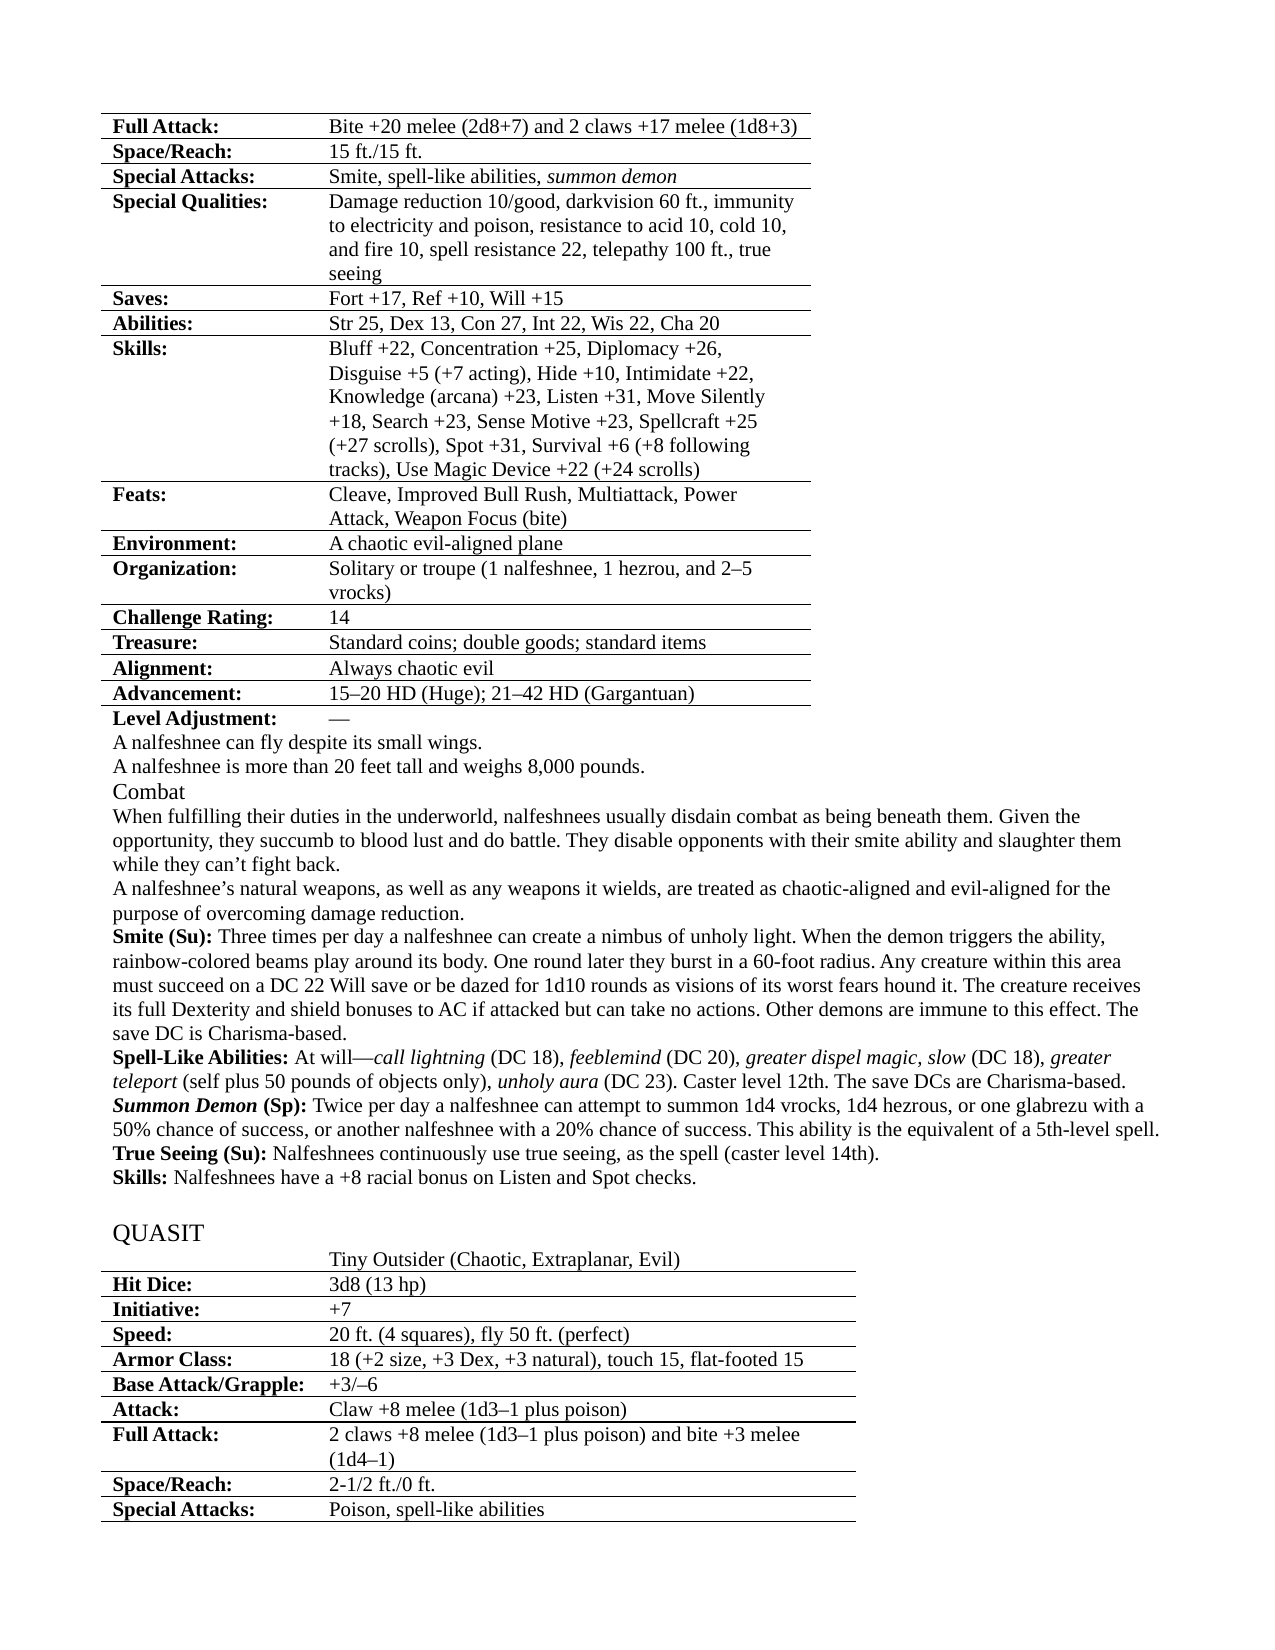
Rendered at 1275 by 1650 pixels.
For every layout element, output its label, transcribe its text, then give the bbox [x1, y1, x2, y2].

table_cell Damage reduction 10/good, darkvision 60 ft., immunity to electricity and poison, resistance to acid 10, cold 10, and fire 10, spell resistance 22, telepathy 100 ft., true seeing [318, 189, 811, 285]
table_cell Full Attack: [101, 114, 317, 138]
text True Seeing (Su): Nalfeshnees continuously use true seeing, as the spell (caster level 14th). [112, 1141, 1162, 1165]
table_cell Speed: [101, 1322, 318, 1346]
text QUASIT [112, 1218, 1162, 1247]
table_cell Level Adjustment: [101, 706, 317, 730]
table_header [101, 1247, 318, 1271]
table_cell 3d8 (13 hp) [318, 1272, 856, 1296]
table_cell 20 ft. (4 squares), fly 50 ft. (perfect) [318, 1322, 856, 1346]
table_cell Standard coins; double goods; standard items [318, 630, 811, 654]
table_cell Attack: [101, 1397, 318, 1421]
table_cell Cleave, Improved Bull Rush, Multiattack, Power Attack, Weapon Focus (bite) [318, 482, 811, 530]
table_cell 2 claws +8 melee (1d3–1 plus poison) and bite +3 melee (1d4–1) [318, 1423, 856, 1471]
text Summon Demon (Sp): Twice per day a nalfeshnee can attempt to summon 1d4 vrocks, 1d4 hezrous, or one glabrezu with a 50% chance of success, or another nalfeshnee with a 20% chance of success. This ability is the equivalent of a 5th-level spell. [112, 1093, 1162, 1141]
text A nalfeshnee can fly despite its small wings. [112, 730, 1162, 754]
table_cell Special Qualities: [101, 189, 317, 285]
table_cell Bluff +22, Concentration +25, Diplomacy +26, Disguise +5 (+7 acting), Hide +10, Intimidate +22, Knowledge (arcana) +23, Listen +31, Move Silently +18, Search +23, Sense Motive +23, Spellcraft +25 (+27 scrolls), Spot +31, Survival +6 (+8 following tracks), Use Magic Device +22 (+24 scrolls) [318, 336, 811, 481]
table_cell Challenge Rating: [101, 605, 317, 629]
table_cell Treasure: [101, 630, 317, 654]
table_cell Special Attacks: [101, 1497, 318, 1521]
table_cell Special Attacks: [101, 164, 317, 188]
text When fulfilling their duties in the underworld, nalfeshnees usually disdain combat as being beneath them. Given the opportunity, they succumb to blood lust and do battle. They disable opponents with their smite ability and slaughter them while they can’t fight back. [112, 804, 1162, 876]
table_cell Organization: [101, 556, 317, 604]
text Spell-Like Abilities: At will—call lightning (DC 18), feeblemind (DC 20), greater dispel magic, slow (DC 18), greater teleport (self plus 50 pounds of objects only), unholy aura (DC 23). Caster level 12th. The save DCs are Charisma-based. [112, 1045, 1162, 1093]
table_cell Environment: [101, 531, 317, 555]
table_cell Base Attack/Grapple: [101, 1372, 318, 1396]
table_cell +7 [318, 1297, 856, 1321]
table_cell +3/–6 [318, 1372, 856, 1396]
table_cell Space/Reach: [101, 1472, 318, 1496]
table_cell — [318, 706, 811, 730]
table_cell Feats: [101, 482, 317, 530]
table_cell Alignment: [101, 655, 317, 679]
table_cell Fort +17, Ref +10, Will +15 [318, 286, 811, 310]
table_cell Initiative: [101, 1297, 318, 1321]
table_cell 18 (+2 size, +3 Dex, +3 natural), touch 15, flat-footed 15 [318, 1347, 856, 1371]
table_cell Skills: [101, 336, 317, 481]
text Smite (Su): Three times per day a nalfeshnee can create a nimbus of unholy light. When the demon triggers the ability, rainbow-colored beams play around its body. One round later they burst in a 60-foot radius. Any creature within this area must succeed on a DC 22 Will save or be dazed for 1d10 rounds as visions of its worst fears hound it. The creature receives its full Dexterity and shield bonuses to AC if attacked but can take no actions. Other demons are immune to this effect. The save DC is Charisma-based. [112, 924, 1162, 1045]
table_cell Space/Reach: [101, 139, 317, 163]
table_cell Claw +8 melee (1d3–1 plus poison) [318, 1397, 856, 1421]
table_cell Abilities: [101, 311, 317, 335]
table_cell Full Attack: [101, 1423, 318, 1471]
table_cell Smite, spell-like abilities, summon demon [318, 164, 811, 188]
table_cell 14 [318, 605, 811, 629]
table_cell Poison, spell-like abilities [318, 1497, 856, 1521]
table_cell A chaotic evil-aligned plane [318, 531, 811, 555]
text A nalfeshnee is more than 20 feet tall and weighs 8,000 pounds. [112, 754, 1162, 778]
table_cell Bite +20 melee (2d8+7) and 2 claws +17 melee (1d8+3) [318, 114, 811, 138]
table_cell Saves: [101, 286, 317, 310]
table_cell 15–20 HD (Huge); 21–42 HD (Gargantuan) [318, 681, 811, 704]
table_cell 15 ft./15 ft. [318, 139, 811, 163]
table_cell Hit Dice: [101, 1272, 318, 1296]
text Skills: Nalfeshnees have a +8 racial bonus on Listen and Spot checks. [112, 1165, 1162, 1189]
table_cell Always chaotic evil [318, 655, 811, 679]
table_cell Solitary or troupe (1 nalfeshnee, 1 hezrou, and 2–5 vrocks) [318, 556, 811, 604]
text A nalfeshnee’s natural weapons, as well as any weapons it wields, are treated as chaotic-aligned and evil-aligned for the purpose of overcoming damage reduction. [112, 876, 1162, 924]
table_cell Str 25, Dex 13, Con 27, Int 22, Wis 22, Cha 20 [318, 311, 811, 335]
table_cell Armor Class: [101, 1347, 318, 1371]
table_cell Advancement: [101, 681, 317, 704]
table_cell 2-1/2 ft./0 ft. [318, 1472, 856, 1496]
text Combat [112, 778, 1162, 804]
table_header Tiny Outsider (Chaotic, Extraplanar, Evil) [318, 1247, 856, 1271]
